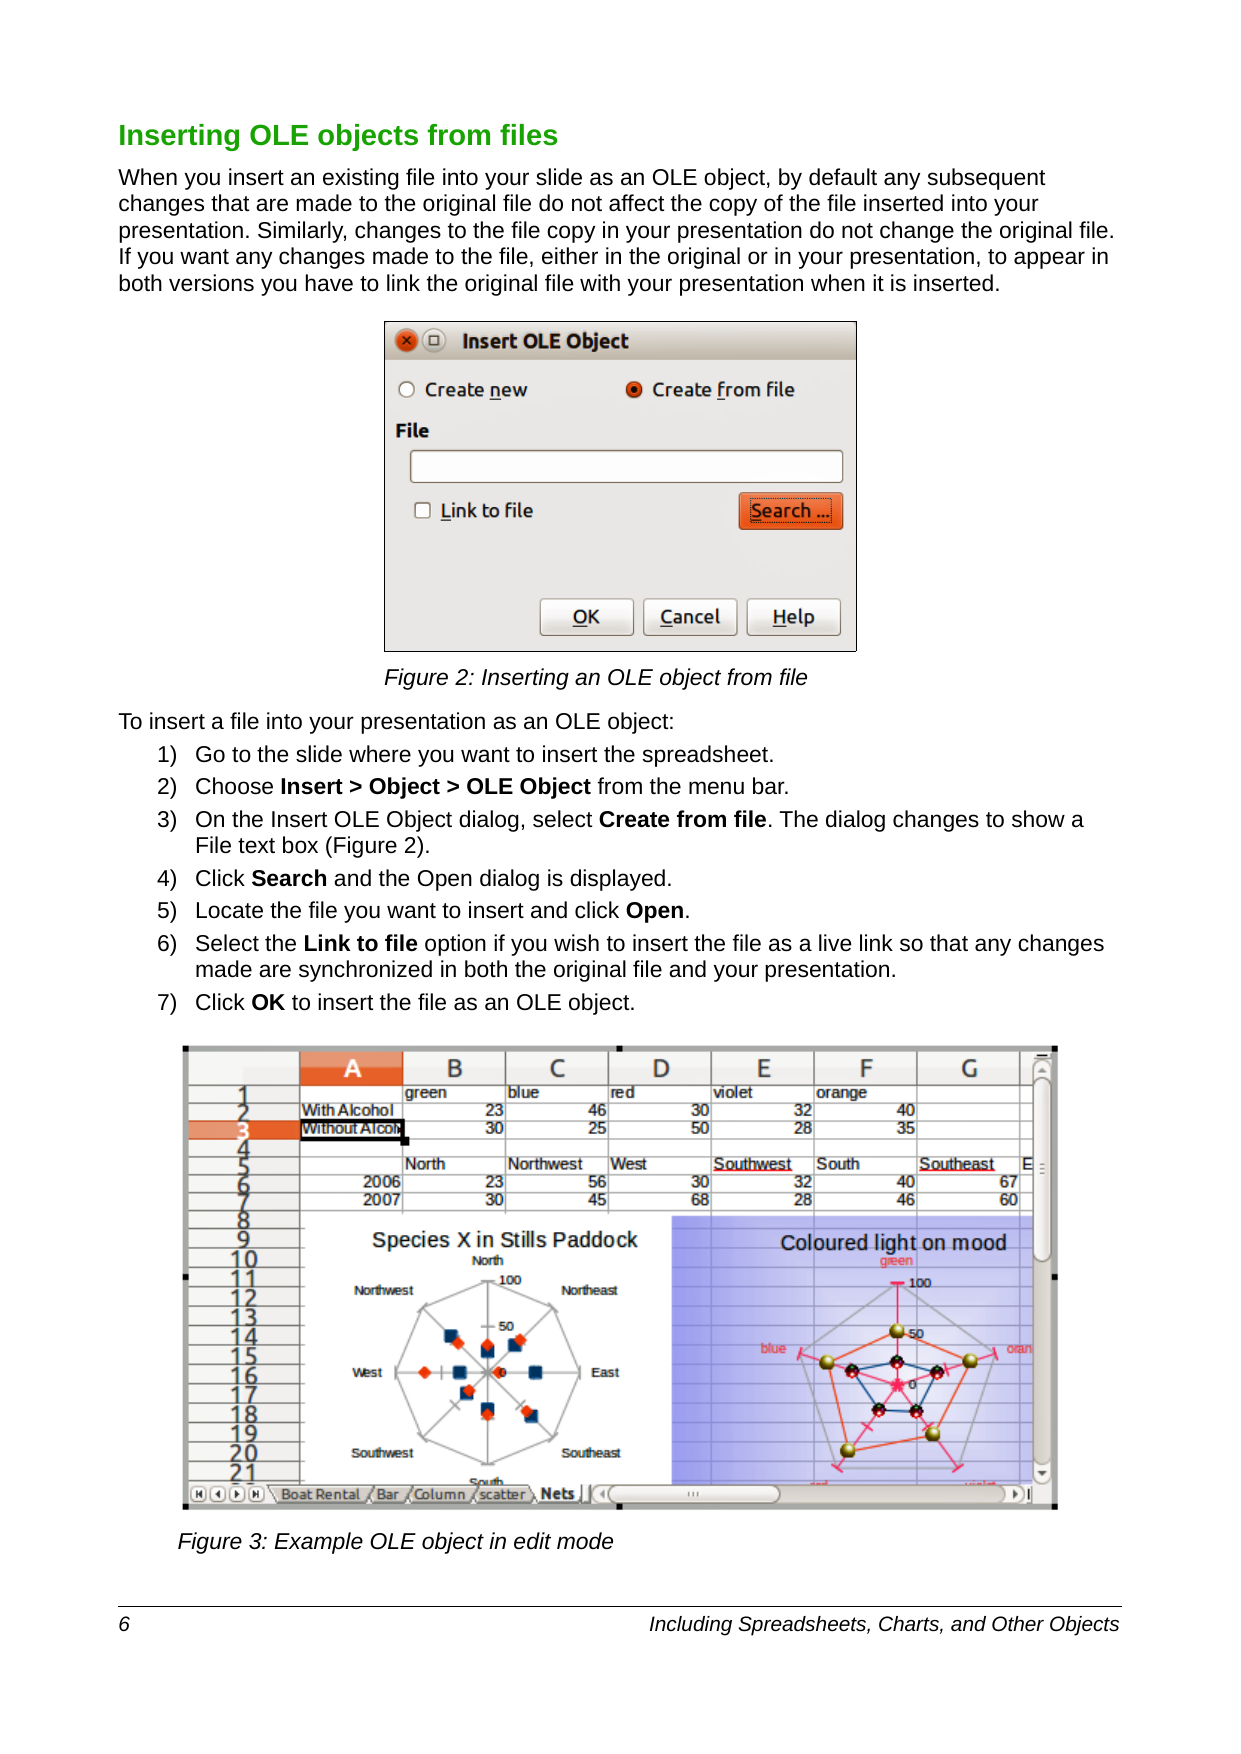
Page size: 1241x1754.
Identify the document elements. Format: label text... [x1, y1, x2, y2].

list Locate the file you want to insert and click Open. [177, 897, 1122, 924]
list Select the Link to file option if you wish to insert the file as a live link so that any changes made are synchronized in both the original file and your presentation. [177, 930, 1122, 983]
text Figure 3: Example OLE object in edit mode [177, 1528, 1063, 1554]
text When you insert an existing file into your slide as an OLE object, by default any subsequent changes that are made to the original file do not affect the copy of the file inserted into your presentation. Similarly, changes to the file copy in your presentation do not change the original file. If you want any changes made to the file, either in the original or in your presentation, to appear in both versions you have to link the original file with your presentation when it is inserted. [118, 164, 1122, 296]
picture [385, 322, 856, 651]
list Choose Insert > Object > OLE Object from the menu bar. [177, 773, 1122, 799]
list To insert a file into your presentation as an OLE object: [118, 708, 1122, 734]
picture [177, 1040, 1063, 1516]
subtitle Inserting OLE objects from files [118, 118, 1122, 152]
list Go to the slide where you want to insert the spreadsheet. [177, 741, 1122, 767]
list On the Insert OLE Object dialog, select Create from file. The dialog changes to show a File text box (Figure 2). [177, 806, 1122, 858]
text Figure 2: Inserting an OLE object from file [384, 664, 856, 690]
list Click OK to insert the file as an OLE object. [177, 989, 1122, 1015]
list Click Search and the Open dialog is displayed. [177, 865, 1122, 891]
